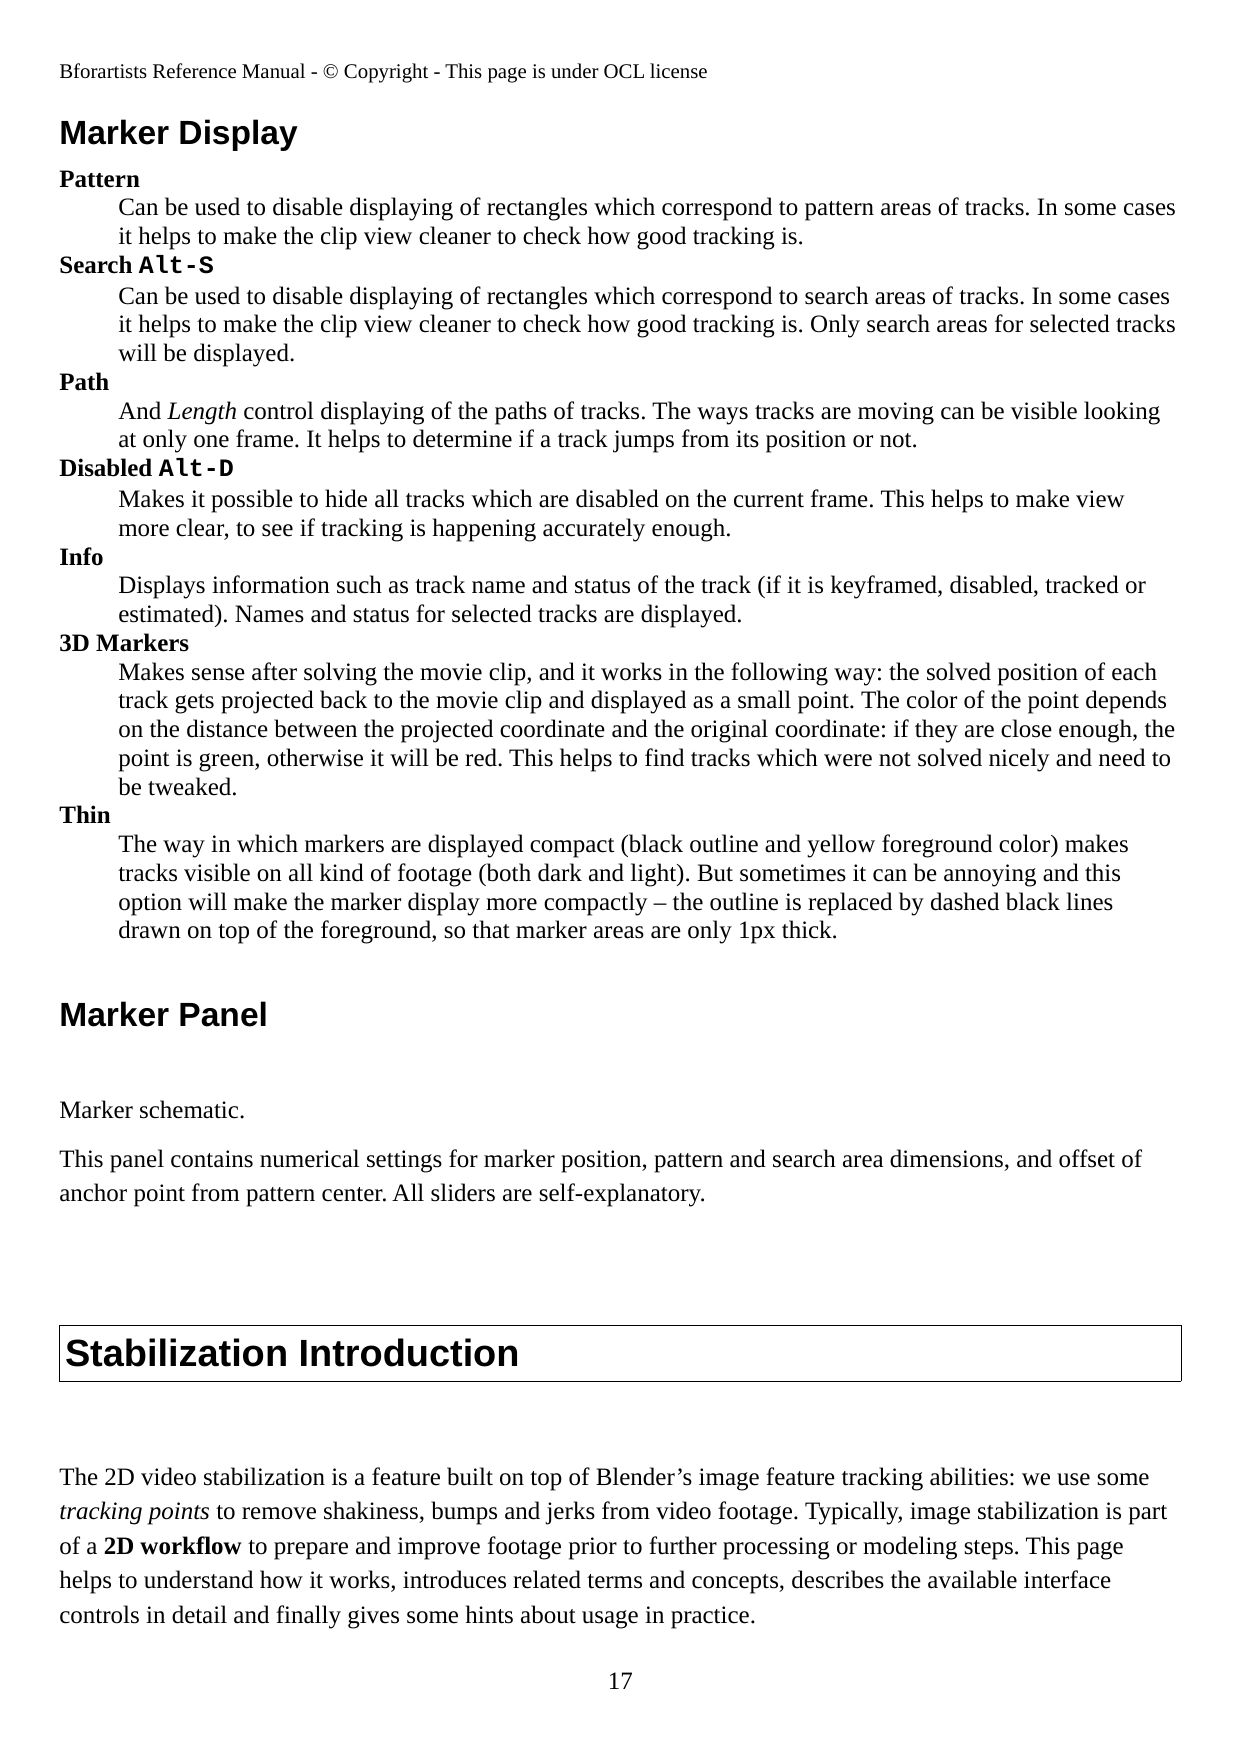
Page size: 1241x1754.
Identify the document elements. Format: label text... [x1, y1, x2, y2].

subtitle Marker Panel [59, 994, 1181, 1033]
list Makes it possible to hide all tracks which are disabled on the current frame. This helps to make view more clear, to see if tracking is happening accurately enough. [118, 484, 1181, 542]
subtitle Pattern [59, 164, 1181, 192]
text The 2D video stabilization is a feature built on top of Blender’s image feature tracking abilities: we use some tracking points to remove shakiness, bumps and jerks from video footage. Typically, image stabilization is part of a 2D workflow to prepare and improve footage prior to further processing or modeling steps. This page helps to understand how it works, introduces related terms and concepts, describes the available interface controls in detail and finally gives some hints about usage in practice. [59, 1462, 1181, 1628]
subtitle Marker Display [59, 113, 1181, 151]
text Marker schematic. [59, 1095, 1181, 1123]
subtitle Disabled Alt-D [59, 453, 1181, 484]
subtitle 3D Markers [59, 628, 1181, 657]
list And Length control displaying of the paths of tracks. The ways tracks are moving can be visible looking at only one frame. It helps to determine if a track jumps from its position or not. [118, 396, 1181, 453]
list Can be used to disable displaying of rectangles which correspond to pattern areas of tracks. In some cases it helps to make the clip view cleaner to check how good tracking is. [118, 192, 1181, 250]
table_header Stabilization Introduction [60, 1326, 1181, 1381]
list Can be used to disable displaying of rectangles which correspond to search areas of tracks. In some cases it helps to make the clip view cleaner to check how good tracking is. Only search areas for selected tracks will be displayed. [118, 281, 1181, 367]
list The way in which markers are displayed compact (black outline and yellow foreground color) makes tracks visible on all kind of footage (both dark and light). But sometimes it can be annoying and this option will make the marker display more compactly – the outline is replaced by dashed black lines drawn on top of the foreground, so that marker areas are only 1px thick. [118, 829, 1181, 944]
subtitle Search Alt-S [59, 250, 1181, 281]
text This panel contains numerical settings for marker position, pattern and search area dimensions, and offset of anchor point from pattern center. All sliders are self-explanatory. [59, 1144, 1181, 1207]
subtitle Info [59, 542, 1181, 570]
list Makes sense after solving the movie clip, and it works in the following way: the solved position of each track gets projected back to the movie clip and displayed as a small point. The color of the point depends on the distance between the projected coordinate and the original coordinate: if they are close enough, the point is green, otherwise it will be red. This helps to find tracks which were not solved nicely and need to be tweaked. [118, 657, 1181, 800]
subtitle Path [59, 367, 1181, 396]
list Displays information such as track name and status of the track (if it is keyframed, disabled, tracked or estimated). Names and status for selected tracks are displayed. [118, 570, 1181, 628]
subtitle Thin [59, 800, 1181, 829]
